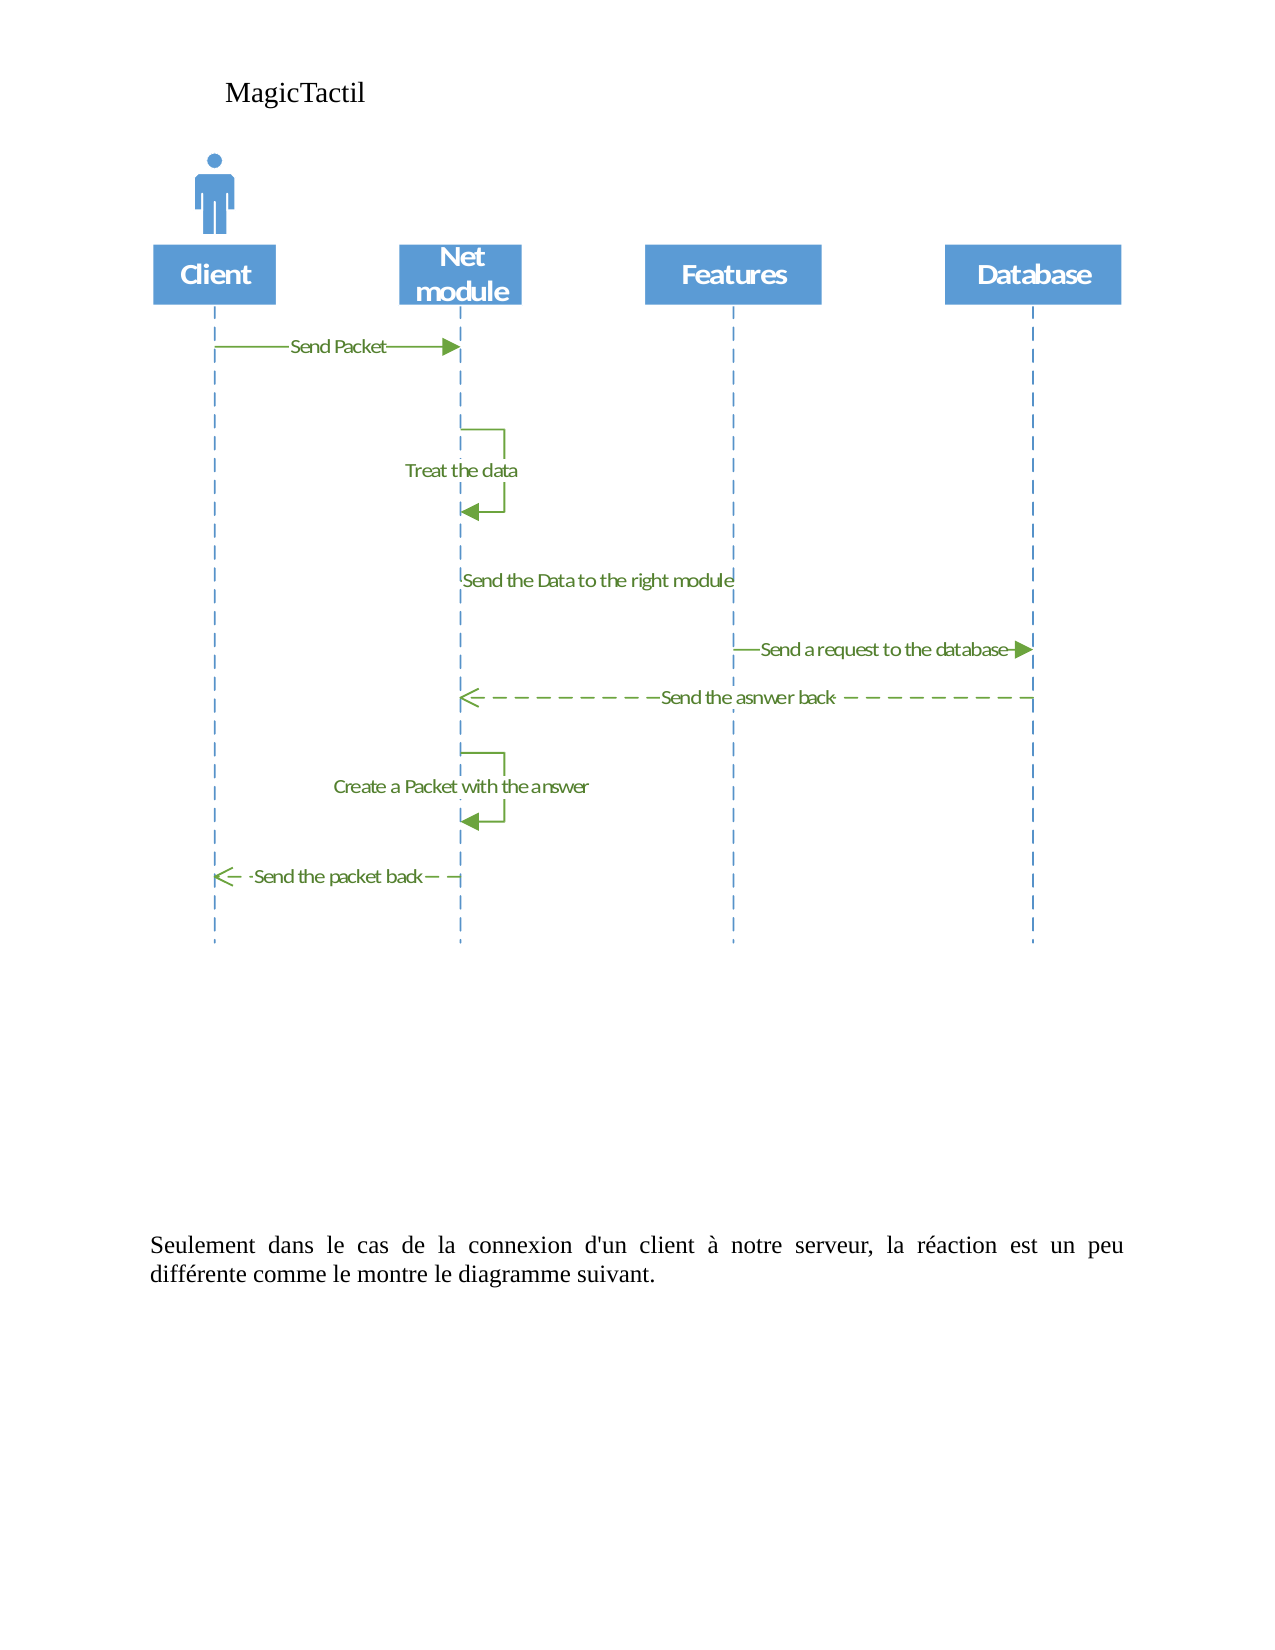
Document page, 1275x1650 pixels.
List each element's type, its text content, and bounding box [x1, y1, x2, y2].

text Seulement dans le cas de la connexion d'un client à notre serveur, la réaction est un peu différente comme le montre le diagramme suivant. [150, 1230, 1125, 1288]
